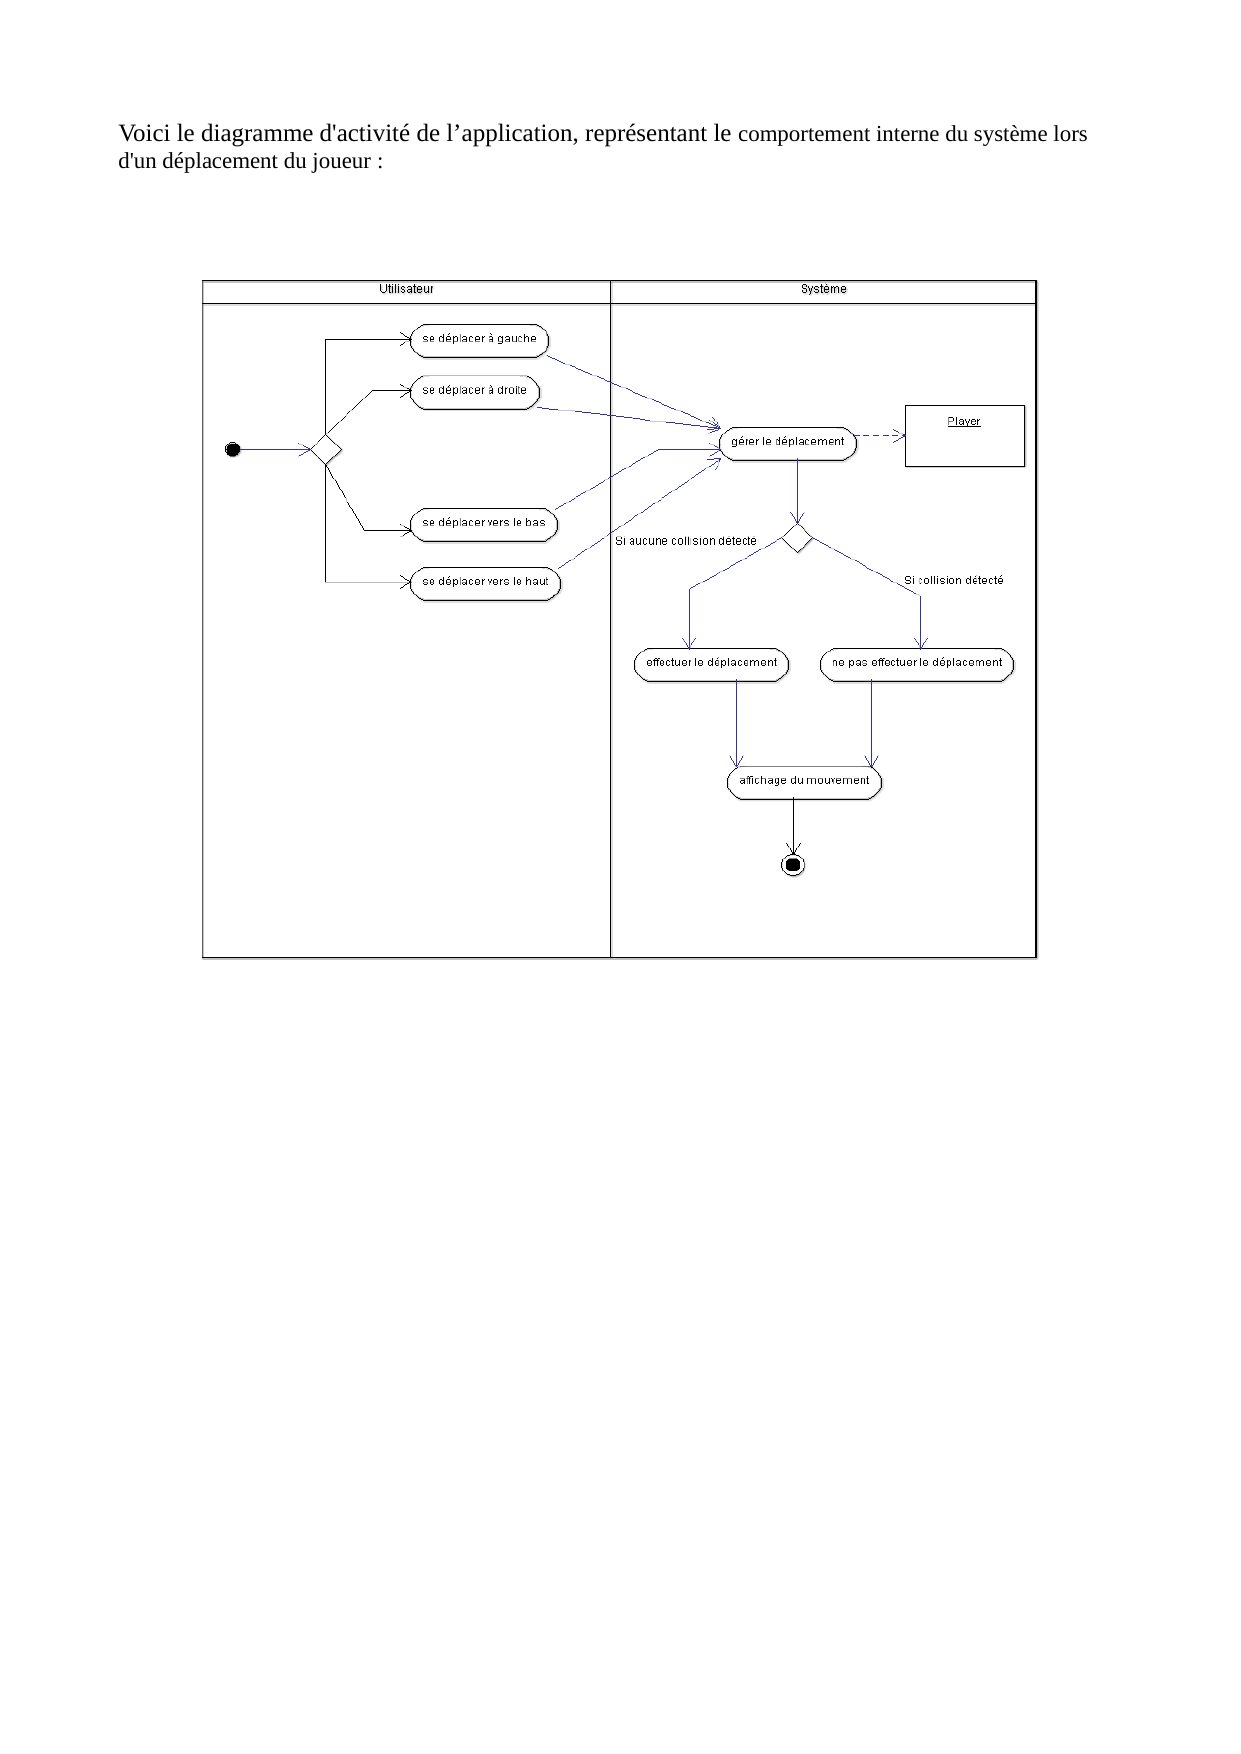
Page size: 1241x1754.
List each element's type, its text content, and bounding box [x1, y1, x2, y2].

picture [31, 272, 1205, 1273]
text Voici le diagramme d'activité de l’application, représentant le comportement interne du système lors d'un déplacement du joueur : [118, 118, 1122, 173]
